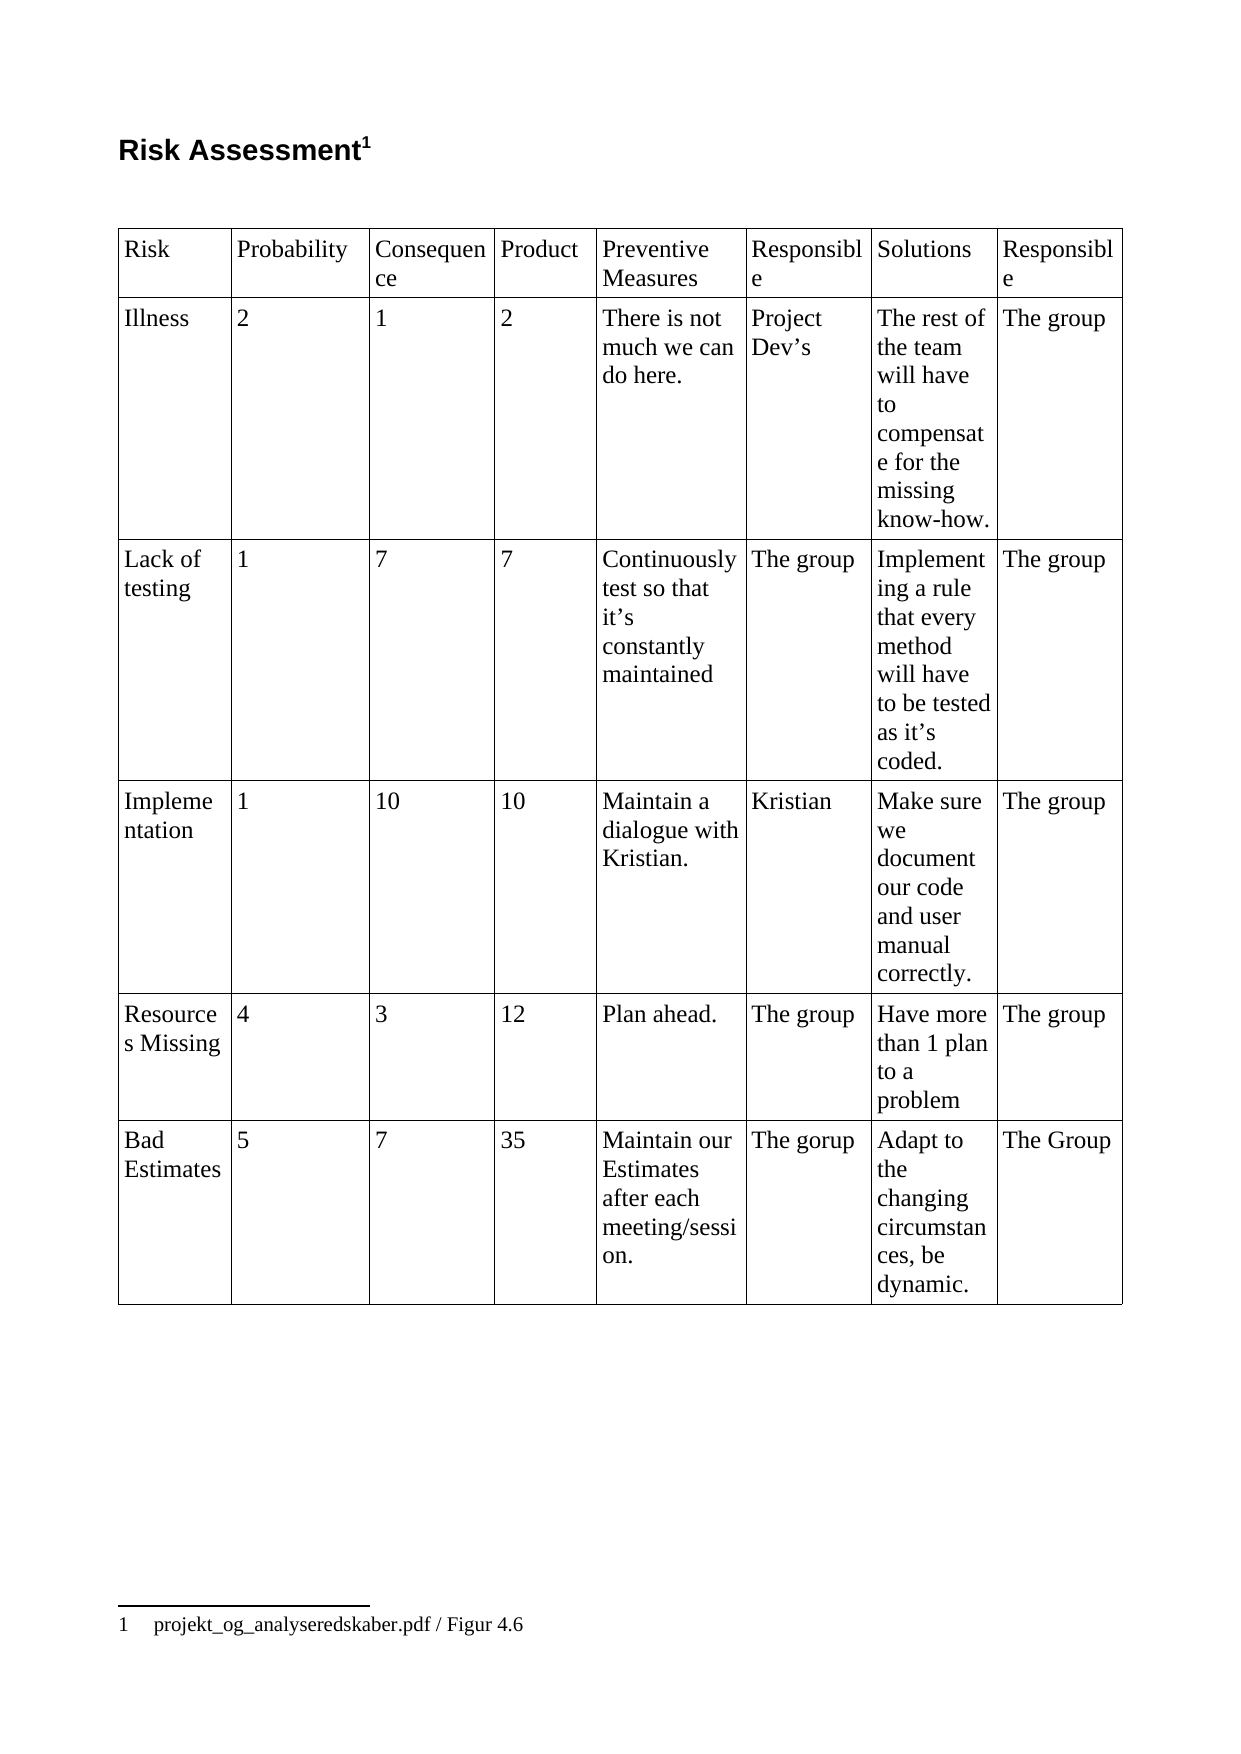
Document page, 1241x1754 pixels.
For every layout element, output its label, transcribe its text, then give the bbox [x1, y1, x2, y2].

table_cell 1 [232, 540, 369, 780]
table_cell 12 [495, 994, 596, 1119]
table_cell Have more than 1 plan to a problem [872, 994, 997, 1119]
table_cell 7 [370, 540, 494, 780]
table_cell Maintain a dialogue with Kristian. [597, 781, 746, 993]
table_cell Maintain our Estimates after each meeting/session. [597, 1121, 746, 1304]
table_header Probability [232, 229, 369, 297]
table_header Consequence [370, 229, 494, 297]
table_cell The gorup [747, 1121, 871, 1304]
table_cell 3 [370, 994, 494, 1119]
table_cell The Group [998, 1121, 1122, 1304]
table_cell Continuously test so that it’s constantly maintained [597, 540, 746, 780]
table_cell The group [998, 298, 1122, 539]
table_header Product [495, 229, 596, 297]
table_cell Make sure we document our code and user manual correctly. [872, 781, 997, 993]
table_cell 2 [232, 298, 369, 539]
table_cell Implementation [119, 781, 231, 993]
table_cell Kristian [747, 781, 871, 993]
table_cell The group [747, 994, 871, 1119]
table_cell The group [998, 994, 1122, 1119]
table_cell Project Dev’s [747, 298, 871, 539]
table_cell Illness [119, 298, 231, 539]
table_cell 35 [495, 1121, 596, 1304]
table_cell 1 [370, 298, 494, 539]
table_header Responsible [747, 229, 871, 297]
text projekt_og_analyseredskaber.pdf / Figur 4.6 [118, 1612, 1122, 1636]
table_cell The group [747, 540, 871, 780]
table_cell Adapt to the changing circumstances, be dynamic. [872, 1121, 997, 1304]
table_header Preventive Measures [597, 229, 746, 297]
table_cell 1 [232, 781, 369, 993]
table_cell 2 [495, 298, 596, 539]
table_cell 10 [495, 781, 596, 993]
table_cell Resources Missing [119, 994, 231, 1119]
table_cell Lack of testing [119, 540, 231, 780]
table_cell 7 [370, 1121, 494, 1304]
table_cell Bad Estimates [119, 1121, 231, 1304]
table_header Risk [119, 229, 231, 297]
table_cell 5 [232, 1121, 369, 1304]
table_cell 4 [232, 994, 369, 1119]
table_cell 10 [370, 781, 494, 993]
table_cell Implementing a rule that every method will have to be tested as it’s coded. [872, 540, 997, 780]
table_cell The rest of the team will have to compensate for the missing know-how. [872, 298, 997, 539]
table_cell Plan ahead. [597, 994, 746, 1119]
table_cell The group [998, 781, 1122, 993]
table_cell The group [998, 540, 1122, 780]
table_cell 7 [495, 540, 596, 780]
table_cell There is not much we can do here. [597, 298, 746, 539]
table_header Responsible [998, 229, 1122, 297]
subtitle Risk Assessment [118, 133, 1122, 166]
table_header Solutions [872, 229, 997, 297]
